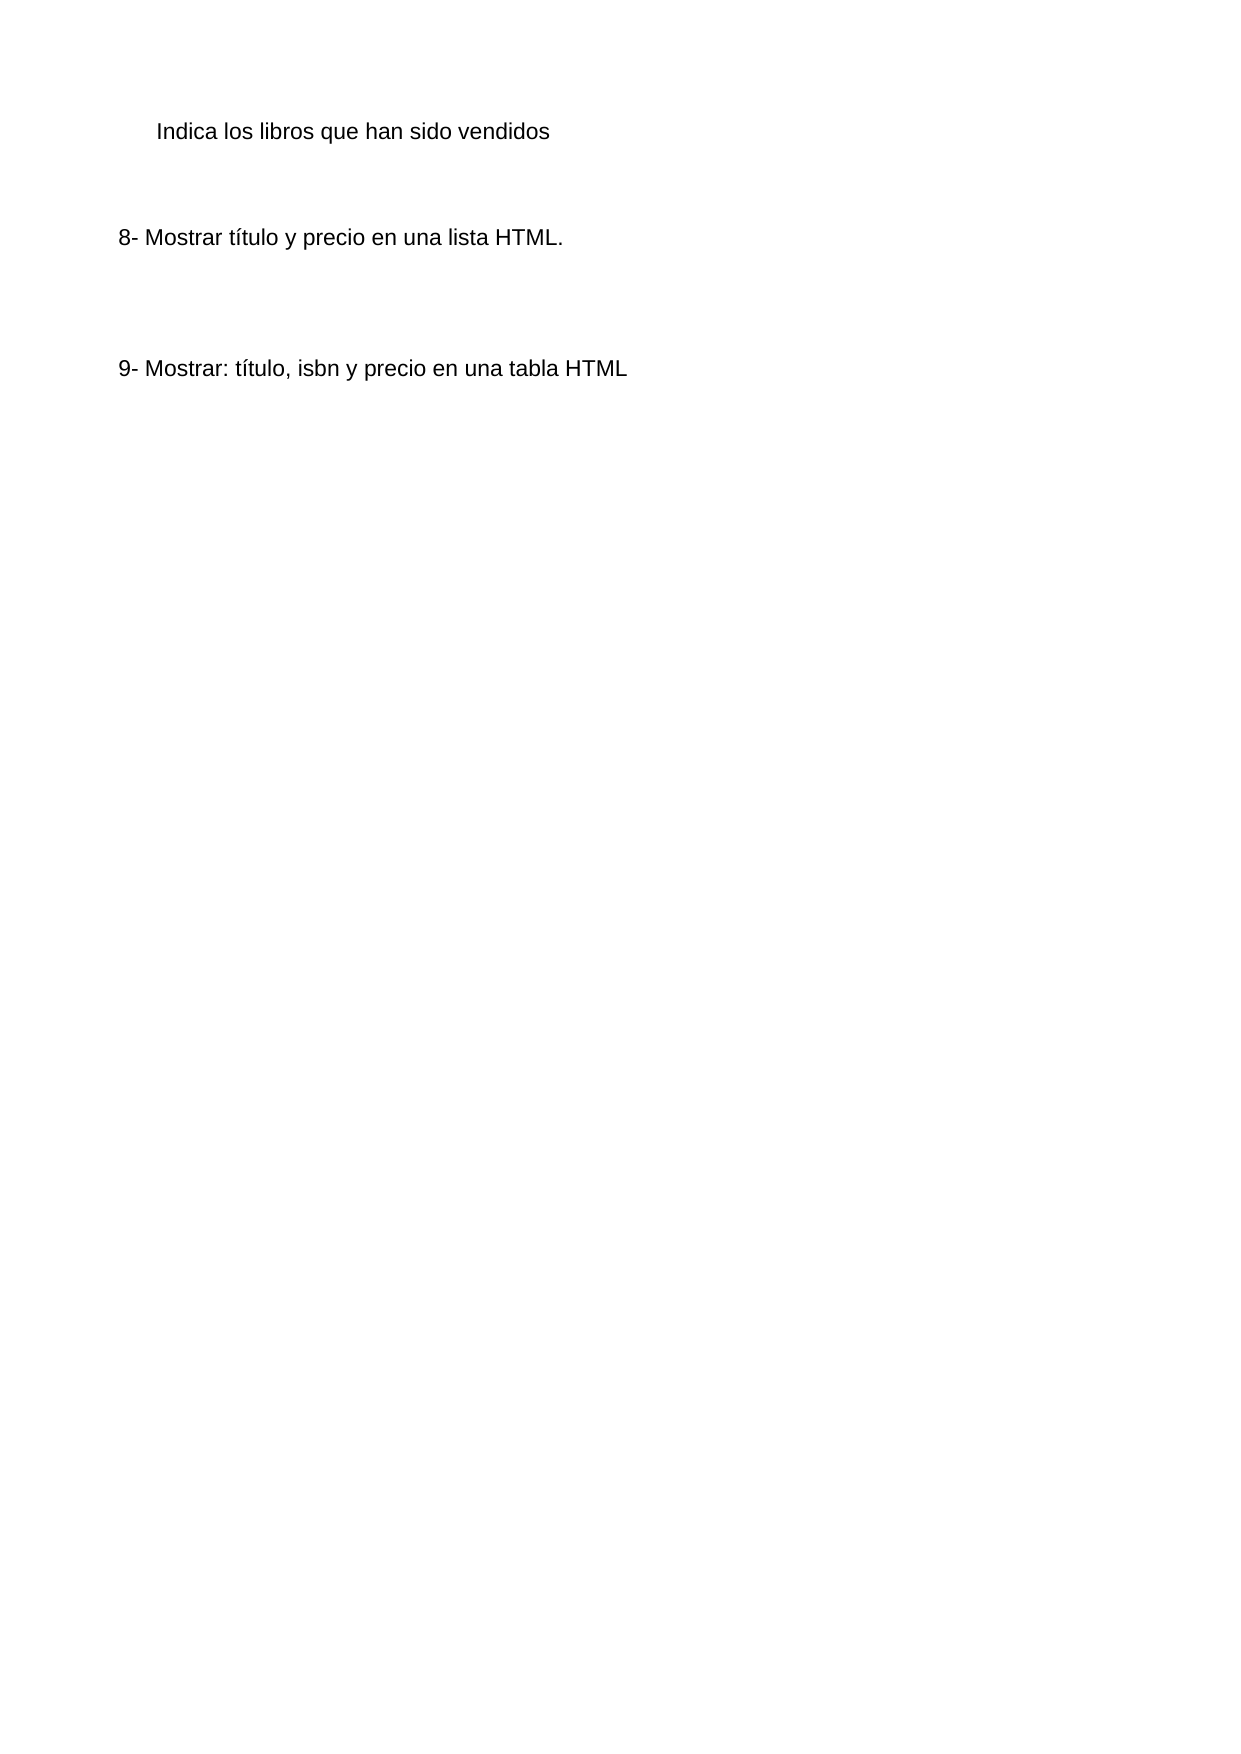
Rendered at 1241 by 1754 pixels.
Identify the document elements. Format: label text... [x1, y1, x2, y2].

text 9- Mostrar: título, isbn y precio en una tabla HTML [118, 355, 1122, 382]
text Indica los libros que han sido vendidos [118, 118, 1122, 144]
text 8- Mostrar título y precio en una lista HTML. [118, 223, 1122, 250]
